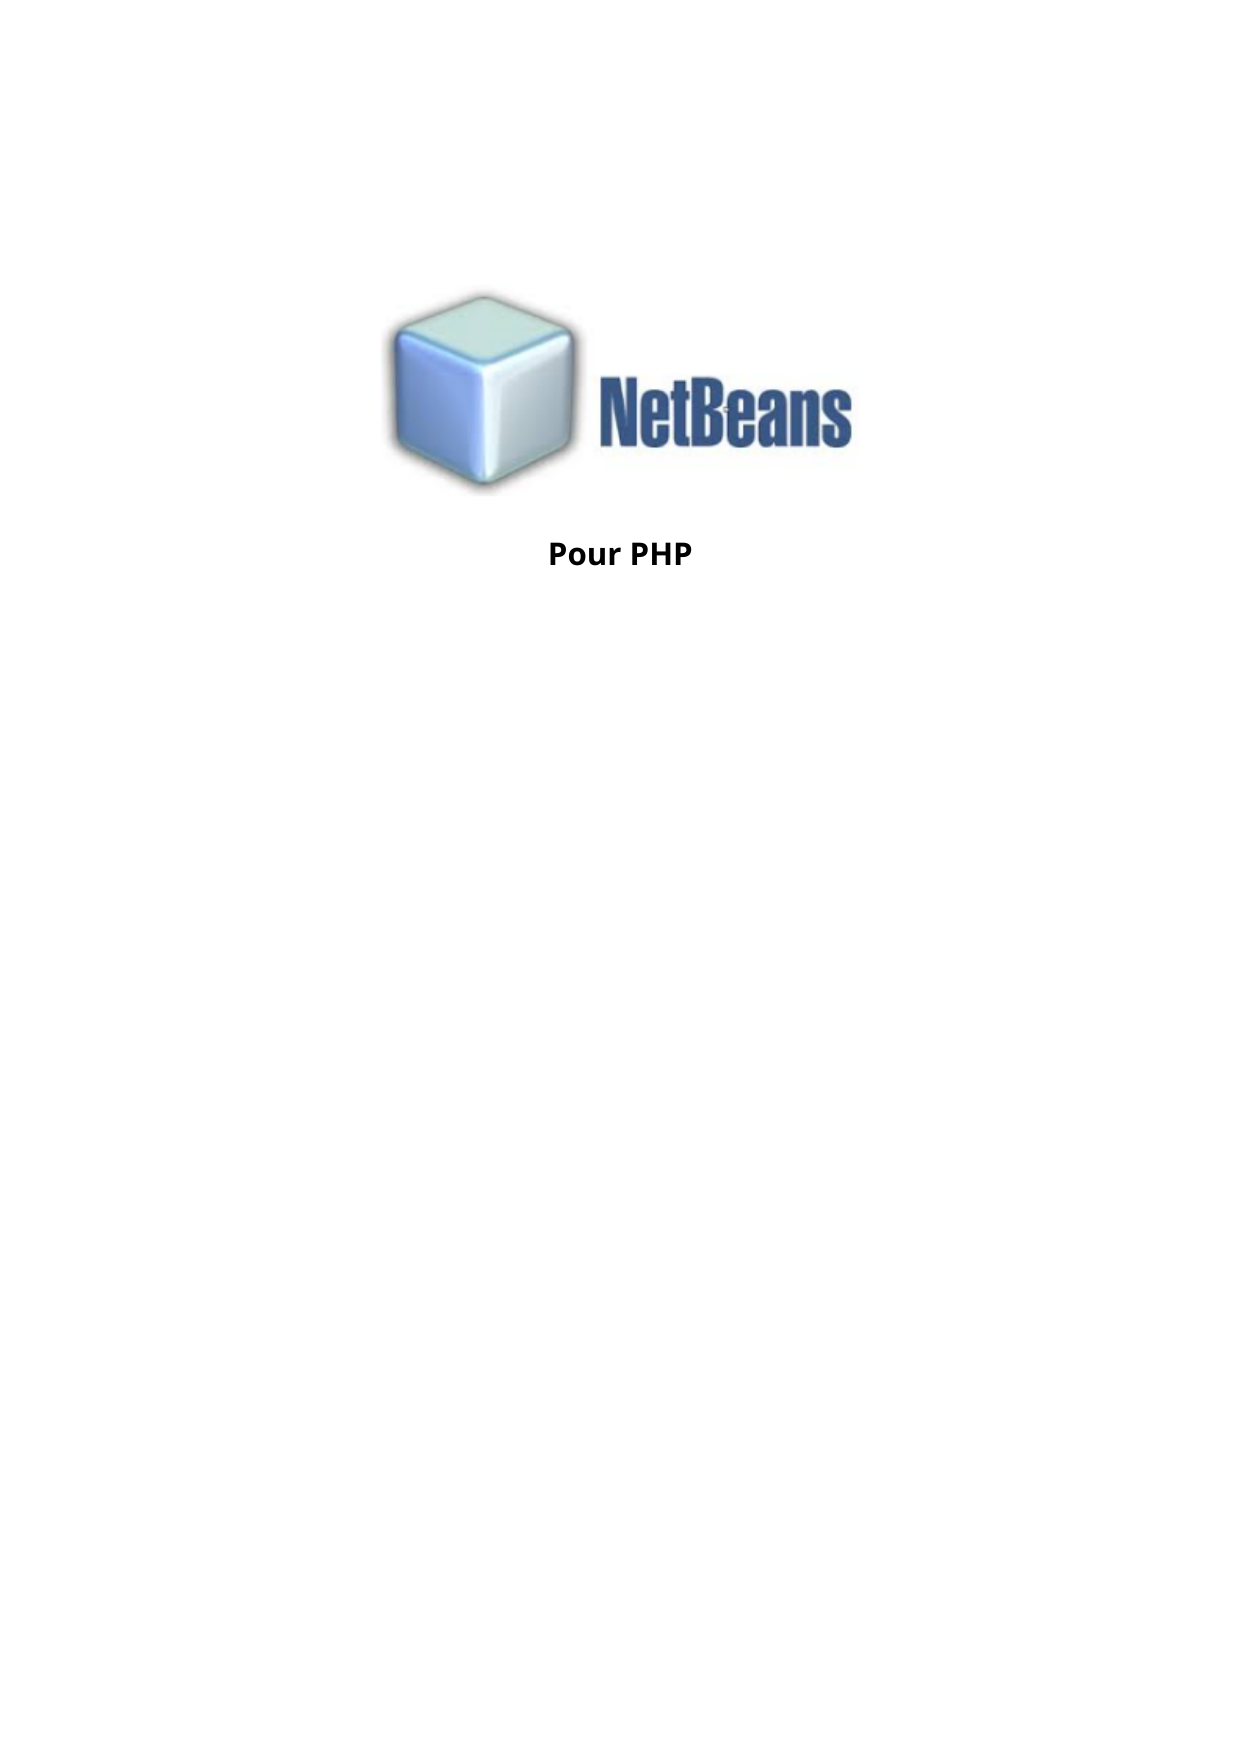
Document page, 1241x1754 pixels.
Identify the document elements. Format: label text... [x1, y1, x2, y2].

picture [380, 283, 860, 498]
text Pour PHP [148, 532, 1092, 574]
